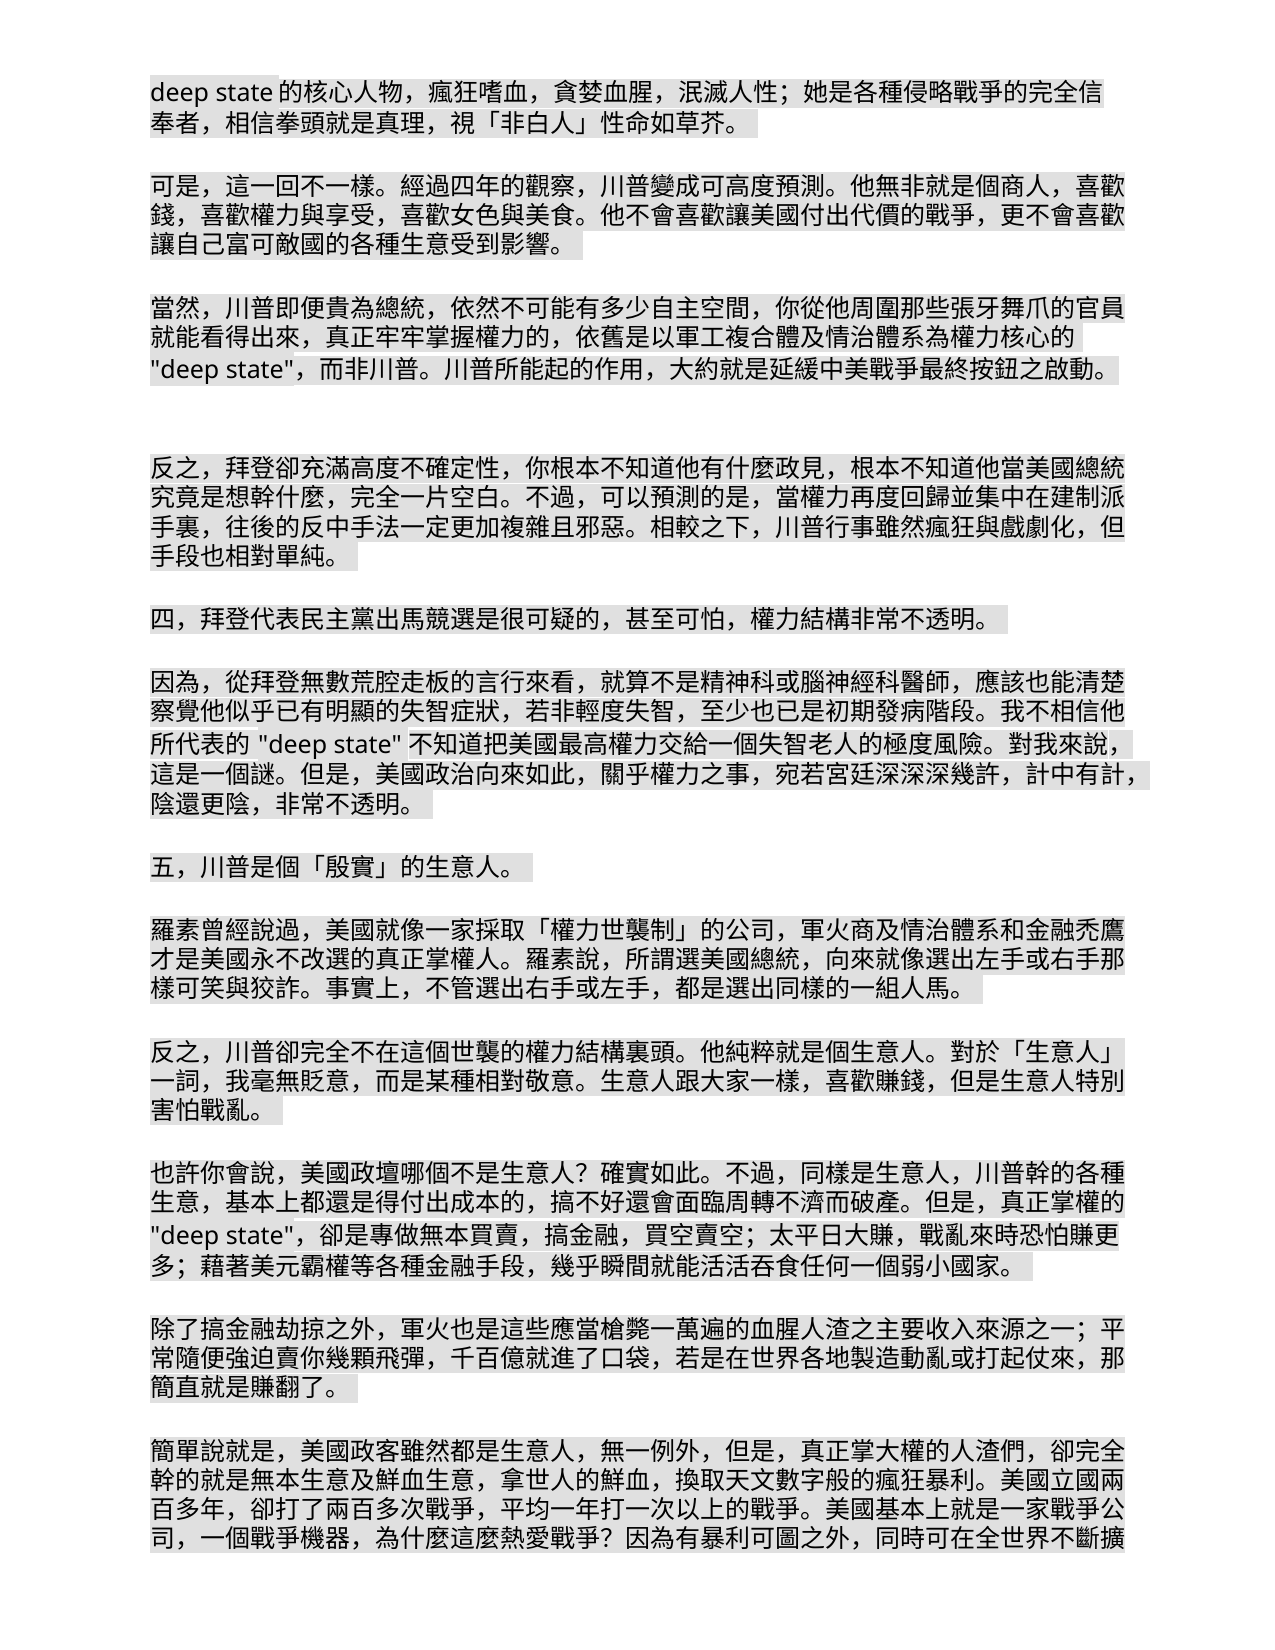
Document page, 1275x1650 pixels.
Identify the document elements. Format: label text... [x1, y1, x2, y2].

text 川普勝負何妨？ 陳真 2020. 11. 09. 我其實很不喜歡給文字取標題。為什麼呢？因為標題往往意味著某種主題與概括性，簡單說就是結構，而我對於結構或理論化等等這類東西或企圖，始終覺得很反感，畢竟我們不是在談論物理化學或數學與邏輯等等所謂「硬科學」，而是在談論活生生的人事物，它基本上有著一種反理論與反結構的特性；就跟羅素批評「邏輯分析」一樣，每「理論化」一次，人事物的真實內涵就得少掉一些。 我講這東西，可深可淺。淺的大約就是這樣，不然還能怎樣？畢竟任何公眾文字，包括巴勒網也一樣，都只是一種很像幼兒園的課程，學一些兔兔、鴨鴨或「ㄅㄨ ㄅㄨ有幾個輪子」(幼兒園大班上學期的教材) 之類的東西。但若要深刻一點來講，肯定就不可能公眾化了；能聽懂的，少之又少，就好像能聽懂相對論的，世上大概也不會有多少人。有興趣探究的，不妨把維根斯坦和Peter Winch的著作全翻出來讀一讀。 總之就是，通俗文字有它的缺陷與長處。缺陷就是很幼稚很膚淺，你沒法拿它做「字面解」。至於長處，也許就是它就像一種啟發、寓言、故事或隱喻，也許帶來一種洞見(insight)，也許激發某種想像，就像禪宗手指明月，重點不是「手指」，而是難以訴說的「明月」；著眼於「手指」是沒有意義的。 類似表白說過很多次了，閒言表過，言歸正傳。以上所言，與底下所述沒有任何 (直接) 關係。 很多人常問我，相較於拜登，川普及其選舉勝負對於兩岸的影響。我的看法是這樣： 一，我不知道。而且我相信，事實上也沒有人知道。我們都只能瞎子摸象，亂猜一通。 但是，雖然你我都是瞎子，摸象的能力也許還是有點差別。至少，有些瞎子是有點病識感的，他知道自己眼睛看不見，因此知道如何看待自己的「摸象」結果之有限性與臆測性。 二，川普是「和平的」。 如果拿川普來和希拉蕊那個血腥妖女及歐巴馬那個陰狠人渣來對比，那麼，毫無疑問，川普應該獲得一百個諾貝爾和平獎，他肯定是歷年來最「和平」、最少血腥、最少侵略與屠殺的一位美國總統，就如良哲所說，美國人日後說不定會懷念起這段世界「和平」的歲月。當然，「和平」得打個引號，它不是真的和平，而是跟過去各種恐怖侵略與屠殺相比。 三，川普從過去之不可預測，變成可預測。 上一回美國總統選舉，我打了個比方：選妖女希拉磊是穩死的，但是，選出川普則不一定，因為他不是建制派，而是半路殺出的程咬金，他不會照著建制派的劇本走。換個方式說，他或多或少打亂了美國對於打擊中國既有的戰略布局。 打亂不一定更好，也不一定更壞，說不準。但是，希拉蕊卻是完全可預測的「壞」，她是deep state的核心人物，瘋狂嗜血，貪婪血腥，泯滅人性；她是各種侵略戰爭的完全信奉者，相信拳頭就是真理，視「非白人」性命如草芥。 可是，這一回不一樣。經過四年的觀察，川普變成可高度預測。他無非就是個商人，喜歡錢，喜歡權力與享受，喜歡女色與美食。他不會喜歡讓美國付出代價的戰爭，更不會喜歡讓自己富可敵國的各種生意受到影響。 當然，川普即便貴為總統，依然不可能有多少自主空間，你從他周圍那些張牙舞爪的官員就能看得出來，真正牢牢掌握權力的，依舊是以軍工複合體及情治體系為權力核心的 "deep state"，而非川普。川普所能起的作用，大約就是延緩中美戰爭最終按鈕之啟動。 反之，拜登卻充滿高度不確定性，你根本不知道他有什麼政見，根本不知道他當美國總統究竟是想幹什麼，完全一片空白。不過，可以預測的是，當權力再度回歸並集中在建制派手裏，往後的反中手法一定更加複雜且邪惡。相較之下，川普行事雖然瘋狂與戲劇化，但手段也相對單純。 四，拜登代表民主黨出馬競選是很可疑的，甚至可怕，權力結構非常不透明。 因為，從拜登無數荒腔走板的言行來看，就算不是精神科或腦神經科醫師，應該也能清楚察覺他似乎已有明顯的失智症狀，若非輕度失智，至少也已是初期發病階段。我不相信他所代表的 "deep state" 不知道把美國最高權力交給一個失智老人的極度風險。對我來說，這是一個謎。但是，美國政治向來如此，關乎權力之事，宛若宮廷深深深幾許，計中有計，陰還更陰，非常不透明。 五，川普是個「殷實」的生意人。 羅素曾經說過，美國就像一家採取「權力世襲制」的公司，軍火商及情治體系和金融禿鷹才是美國永不改選的真正掌權人。羅素說，所謂選美國總統，向來就像選出左手或右手那樣可笑與狡詐。事實上，不管選出右手或左手，都是選出同樣的一組人馬。 反之，川普卻完全不在這個世襲的權力結構裏頭。他純粹就是個生意人。對於「生意人」一詞，我毫無貶意，而是某種相對敬意。生意人跟大家一樣，喜歡賺錢，但是生意人特別害怕戰亂。 也許你會說，美國政壇哪個不是生意人？確實如此。不過，同樣是生意人，川普幹的各種生意，基本上都還是得付出成本的，搞不好還會面臨周轉不濟而破產。但是，真正掌權的 "deep state"，卻是專做無本買賣，搞金融，買空賣空；太平日大賺，戰亂來時恐怕賺更多；藉著美元霸權等各種金融手段，幾乎瞬間就能活活吞食任何一個弱小國家。 除了搞金融劫掠之外，軍火也是這些應當槍斃一萬遍的血腥人渣之主要收入來源之一；平常隨便強迫賣你幾顆飛彈，千百億就進了口袋，若是在世界各地製造動亂或打起仗來，那簡直就是賺翻了。 簡單說就是，美國政客雖然都是生意人，無一例外，但是，真正掌大權的人渣們，卻完全幹的就是無本生意及鮮血生意，拿世人的鮮血，換取天文數字般的瘋狂暴利。美國立國兩百多年，卻打了兩百多次戰爭，平均一年打一次以上的戰爭。美國基本上就是一家戰爭公司，一個戰爭機器，為什麼這麼熱愛戰爭？因為有暴利可圖之外，同時可在全世界不斷擴張權力版圖。 六，誰當美國總統都一樣。 反中的大方向不會變，戰爭同樣就在不遠之處，只差臨門一腳。當戰爭計畫一旦啟動，在分出勝負之前，它沒有理由喊停。 參見兩篇舊文如下。我知道現代人很病態，看東西只願看圖片，看漫畫，文字頂多看兩行，多出一些字就不看了。我沒法想像一個人如果不願紮紮實實去理解問題，他如何可能對各種人事物形成有意義的判斷？ 《美國侵華戰爭計畫》 https://bit.ly/36dtClO 《摧毀中國計畫：美國資助恐怖份子、毒販與政治代理人 //「民主基金會」操盤手阿布拉姆斯 (Elliott Abrams)--一個血腥戰犯 (1)》 https://bit.ly/3n74YtY 七，台灣人就是一塊肉，島內甚囂塵上的所謂「押寶說」，幼稚可笑，毫無意義。 美國對於台灣，豈止像皇帝，根本不把台灣人當人看，哪來所謂押寶問題？不管誰當美國總統，美國人想要怎麼壓榨台灣人就怎麼壓榨，他哪會管你什麼押不押寶？你又哪來地位押什麼寶？ 那就好像一個屠宰場，豬牛羊就是要給人吃，哪來什麼押不押寶誰當屠宰場老闆的問題？豬牛羊哪來什麼押寶空間？真是笑死人。誰當老闆都一樣是宰成肉塊。 台灣人喜歡美國也好，不喜歡也罷，喜歡哪個人當美國總統都一樣，台灣人就只是一塊肉，肉是給人吃的，哪來什麼押不押寶？張三上台，你是一塊肉，李四上台，你還是一塊肉；吃法也許不同，但是這完全不是肉所能決定。台灣人別連這樣一個基本定位都搞不清楚。 台灣人想押寶，除非改變心態，反抗美國之宰割，想辦法脫離「肉」的生存地位。倘若「以肉為榮」的心態不改，卻說押寶，豈不可笑？ 八，台灣之於美國，其實連走狗都談不上，台灣基本上就是美國用來傷害中國大陸、阻止其崛起的一顆人肉炸彈。這個基本定位，不會因為誰當美國總統而改變，頂多是引爆時程與引爆方式略有不同而已。 所謂人肉炸彈就是以小博大，死傷越恐怖越慘烈越持久，最好演變成兩岸長期內戰，對於美國之摧毀中國越有利。因此才會有CIA的欽點愛將吳怡農之所謂「全民皆兵」說法，鼓勵台灣人家家戶戶武裝化，鼓勵人人浴血攻擊對岸同胞，強調城市社區巷戰，鼓吹台灣人戰到島毀人亡，戰到最後一兵一卒。 「吳怡農們」這幾年還拼命鼓吹台灣人進行所謂「不對稱戰爭」。什麼是不對稱戰爭？就是用最小的代價，製造對方最大的傷亡。美國人這幾年不斷教導台灣人的「不對稱作戰」方式，包括鼓勵台灣人用飛彈攻擊三峽大壩，製造對岸千萬人的死亡；或是鼓勵台灣人用飛彈攻擊上海、深圳等人口稠密區等等，全是觸犯「反人類戰爭罪行」的非法攻擊方式。 美國及其走狗們甚至還不斷揚言要賣給台灣核武，還說一小時內就可在台灣部署完成一千枚小型核彈，隨時可對大陸發動核武攻擊。完全就是喪心病狂。 你跟你的兄弟姐妹也許有點小糾紛，卻有個向來殺人不眨眼的黑幫進駐你家，掌控你家的一切，洗腦你的下一代說每年讓你賺進幾千億養家活口的隔壁親人其實是不懂民主的畜牲，是你不共戴天的仇家你的敵人，然後說要把你家給全面武裝化，說要賣幾千顆核彈給你，免費幫你安裝，逼迫你拿出所有積蓄購買舉世密度最高的幾千顆飛彈，教你如何大規模殺害你隔壁的親人骨肉，鼓勵你全家老幼婦孺都應該戰到最後一人，你覺得這樣一個黑幫及其走狗，是在幫你或害你？ 我希望台灣人醒一醒，認清自身險境，認清台奸心態，認清這些包藏禍心泯滅人性的陽謀，向善靠攏，高舉公義，切莫為虎作倀，切莫被真正的敵人(美國人及其台奸走狗)所愚弄，切莫充當邪惡血腥帝國藉以傷害對岸同胞的人肉炸彈。 [150, 75, 1125, 1553]
